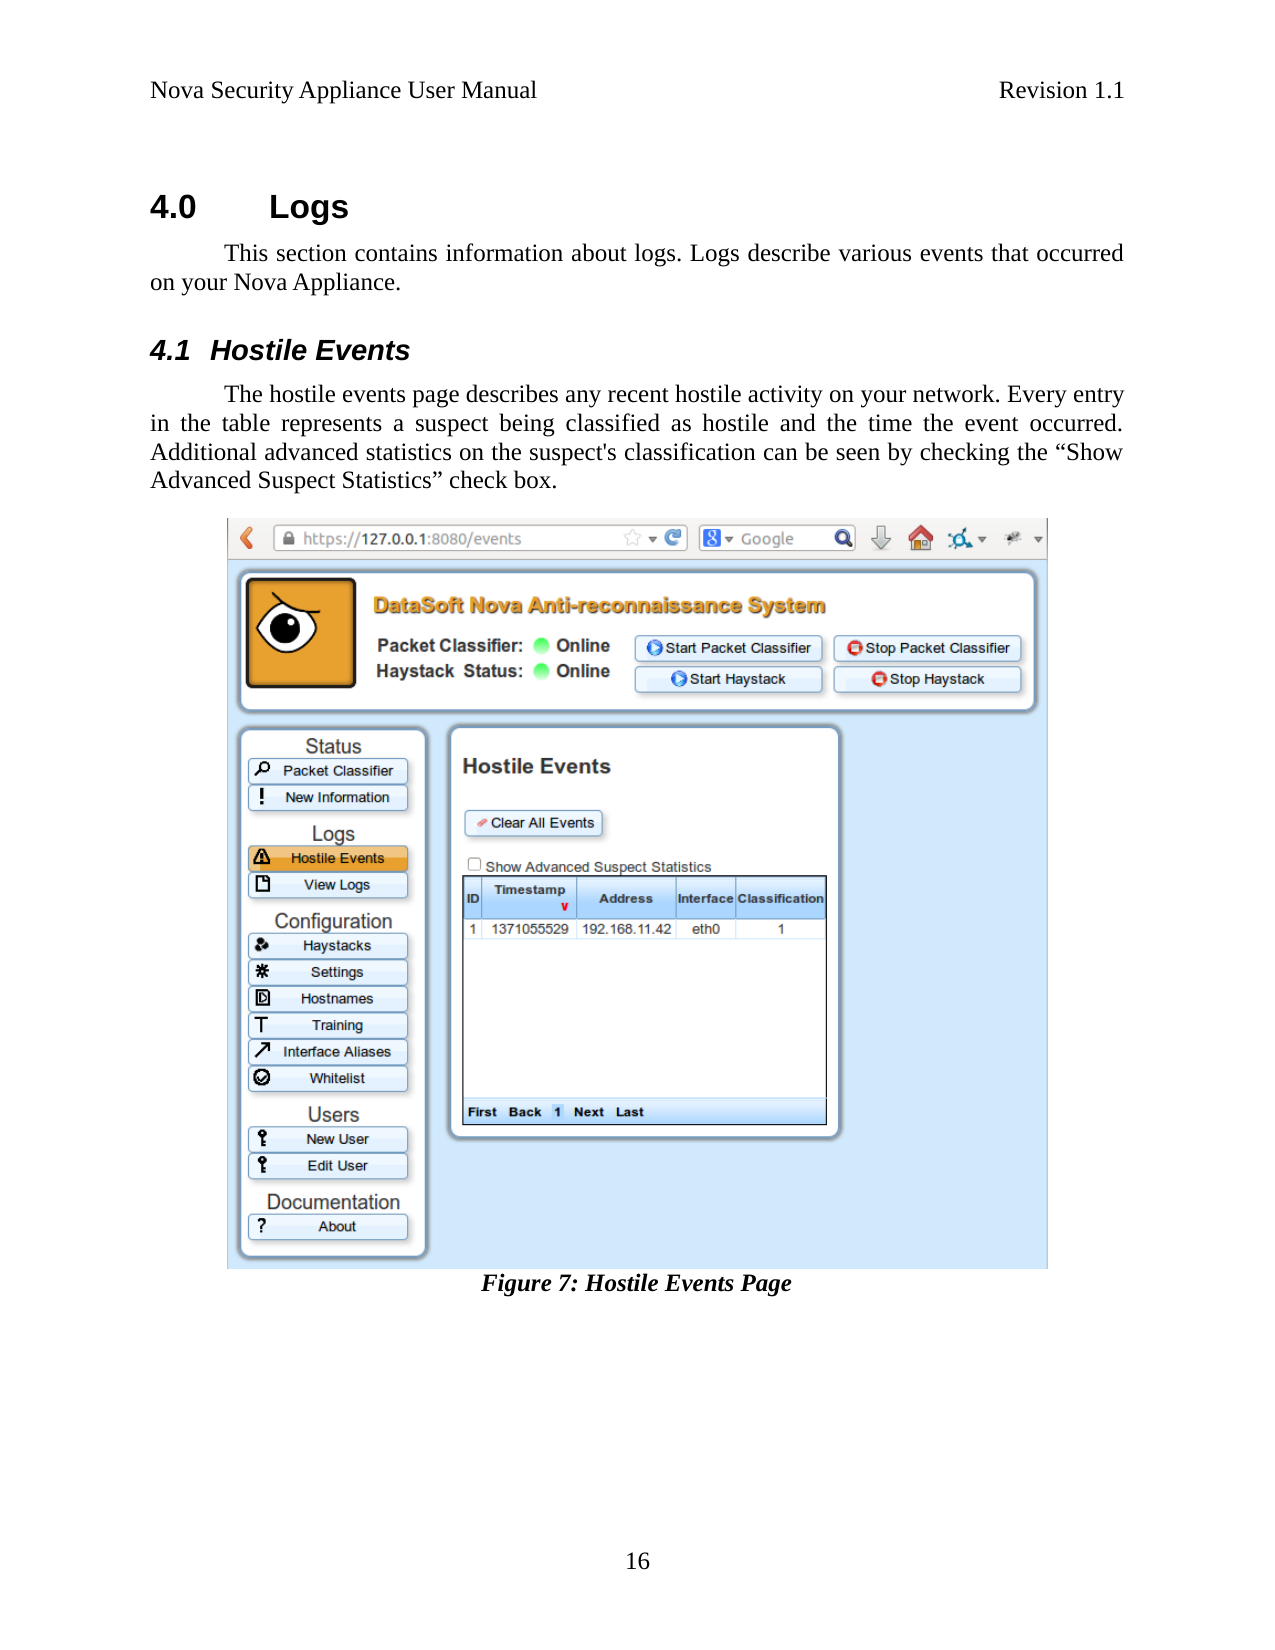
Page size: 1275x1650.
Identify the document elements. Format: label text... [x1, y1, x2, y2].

picture [227, 518, 1048, 1269]
text The hostile events page describes any recent hostile activity on your network. Every entry in the table represents a suspect being classified as hostile and the time the event occurred. Additional advanced statistics on the suspect's classification can be seen by checking the “Show Advanced Suspect Statistics” check box. [150, 379, 1125, 494]
text This section contains information about logs. Logs describe various events that occurred on your Nova Appliance. [150, 238, 1125, 296]
subtitle Hostile Events [150, 333, 1125, 367]
subtitle Logs [150, 187, 1125, 226]
text Figure 7: Hostile Events Page [223, 531, 1052, 1297]
